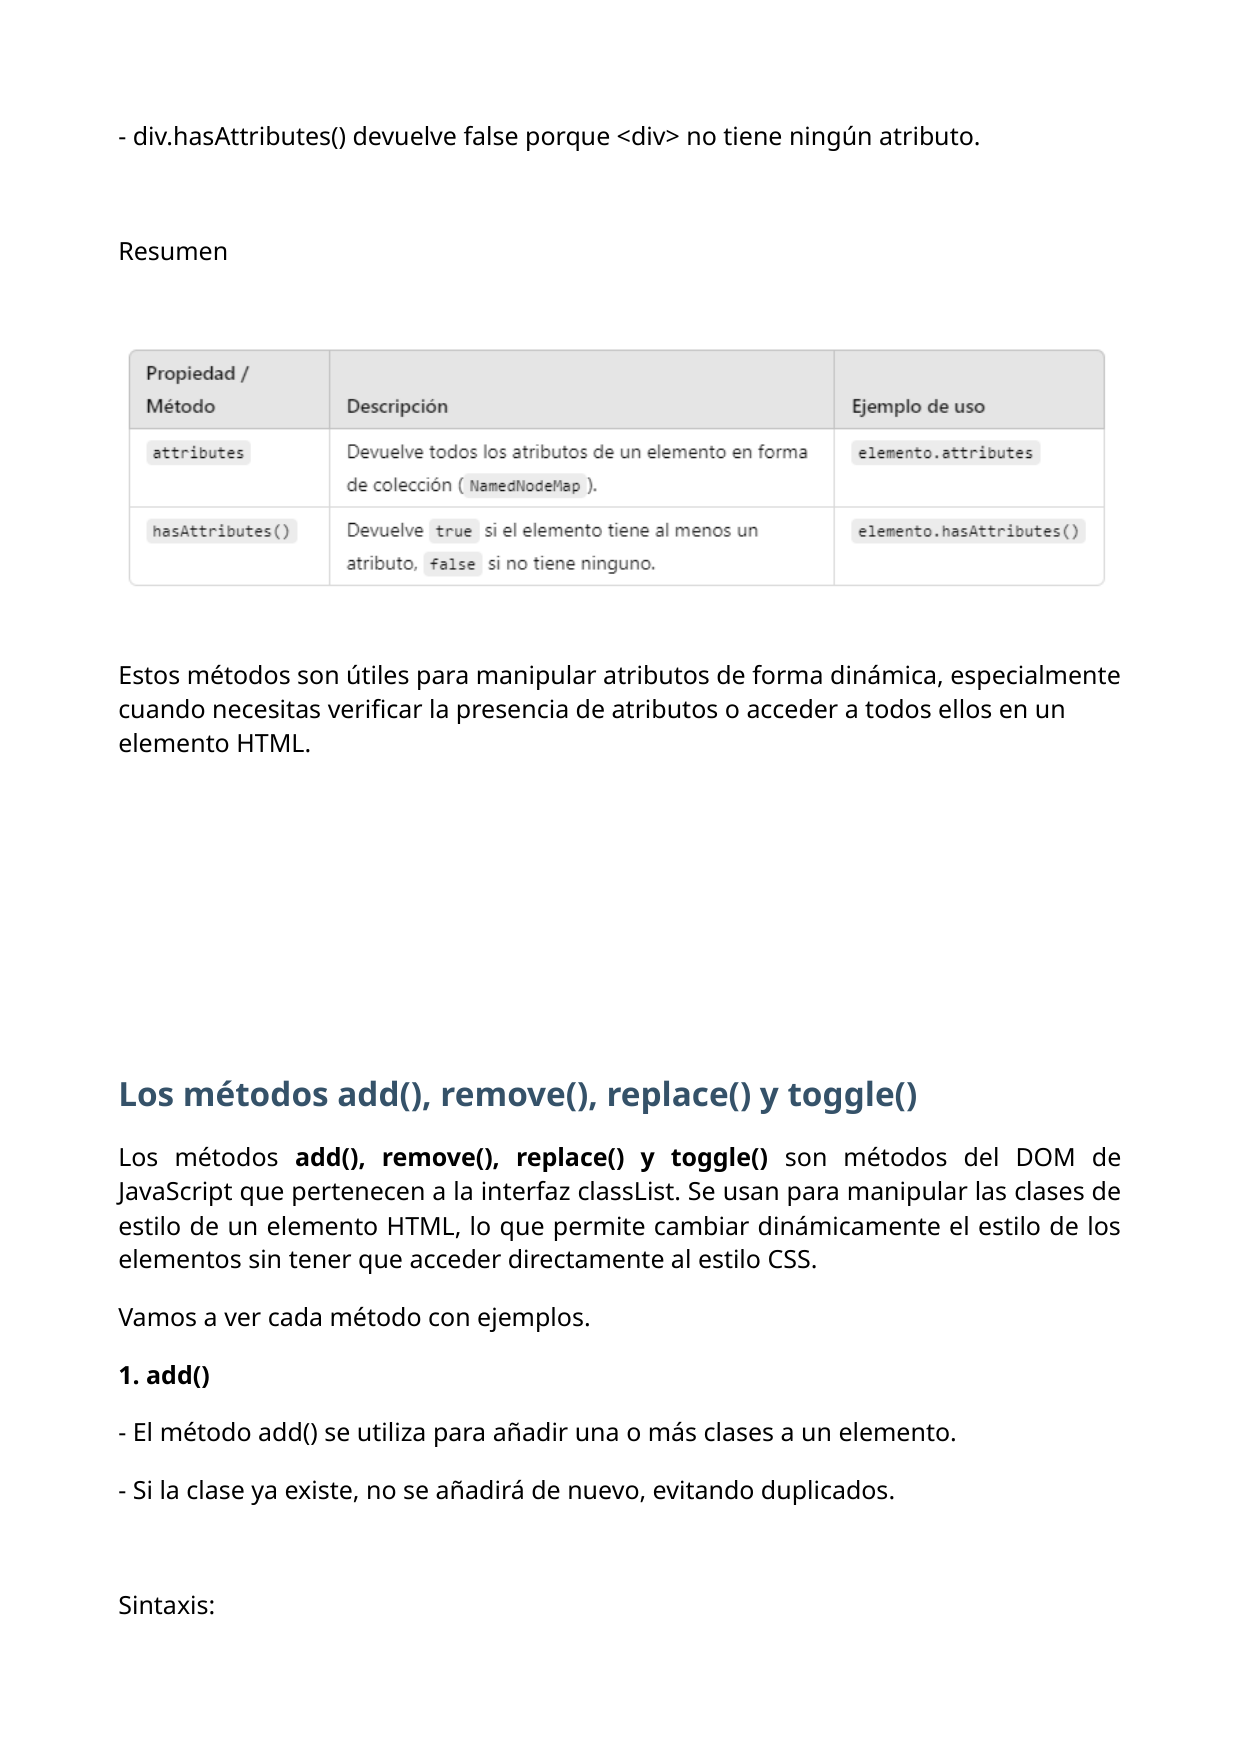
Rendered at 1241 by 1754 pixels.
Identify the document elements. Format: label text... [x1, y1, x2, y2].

text Estos métodos son útiles para manipular atributos de forma dinámica, especialmente cuando necesitas verificar la presencia de atributos o acceder a todos ellos en un elemento HTML. [118, 657, 1122, 759]
picture [118, 336, 1123, 600]
text Resumen [118, 233, 1122, 267]
text Los métodos add(), remove(), replace() y toggle() [118, 1071, 1122, 1116]
text Vamos a ver cada método con ejemplos. [118, 1300, 1122, 1334]
text Los métodos add(), remove(), replace() y toggle() son métodos del DOM de JavaScript que pertenecen a la interfaz classList. Se usan para manipular las clases de estilo de un elemento HTML, lo que permite cambiar dinámicamente el estilo de los elementos sin tener que acceder directamente al estilo CSS. [118, 1140, 1122, 1276]
text 1. add() [118, 1357, 1122, 1391]
text - El método add() se utiliza para añadir una o más clases a un elemento. [118, 1415, 1122, 1449]
text - div.hasAttributes() devuelve false porque <div> no tiene ningún atributo. [118, 118, 1122, 152]
text Sintaxis: [118, 1588, 1122, 1622]
text - Si la clase ya existe, no se añadirá de nuevo, evitando duplicados. [118, 1473, 1122, 1507]
